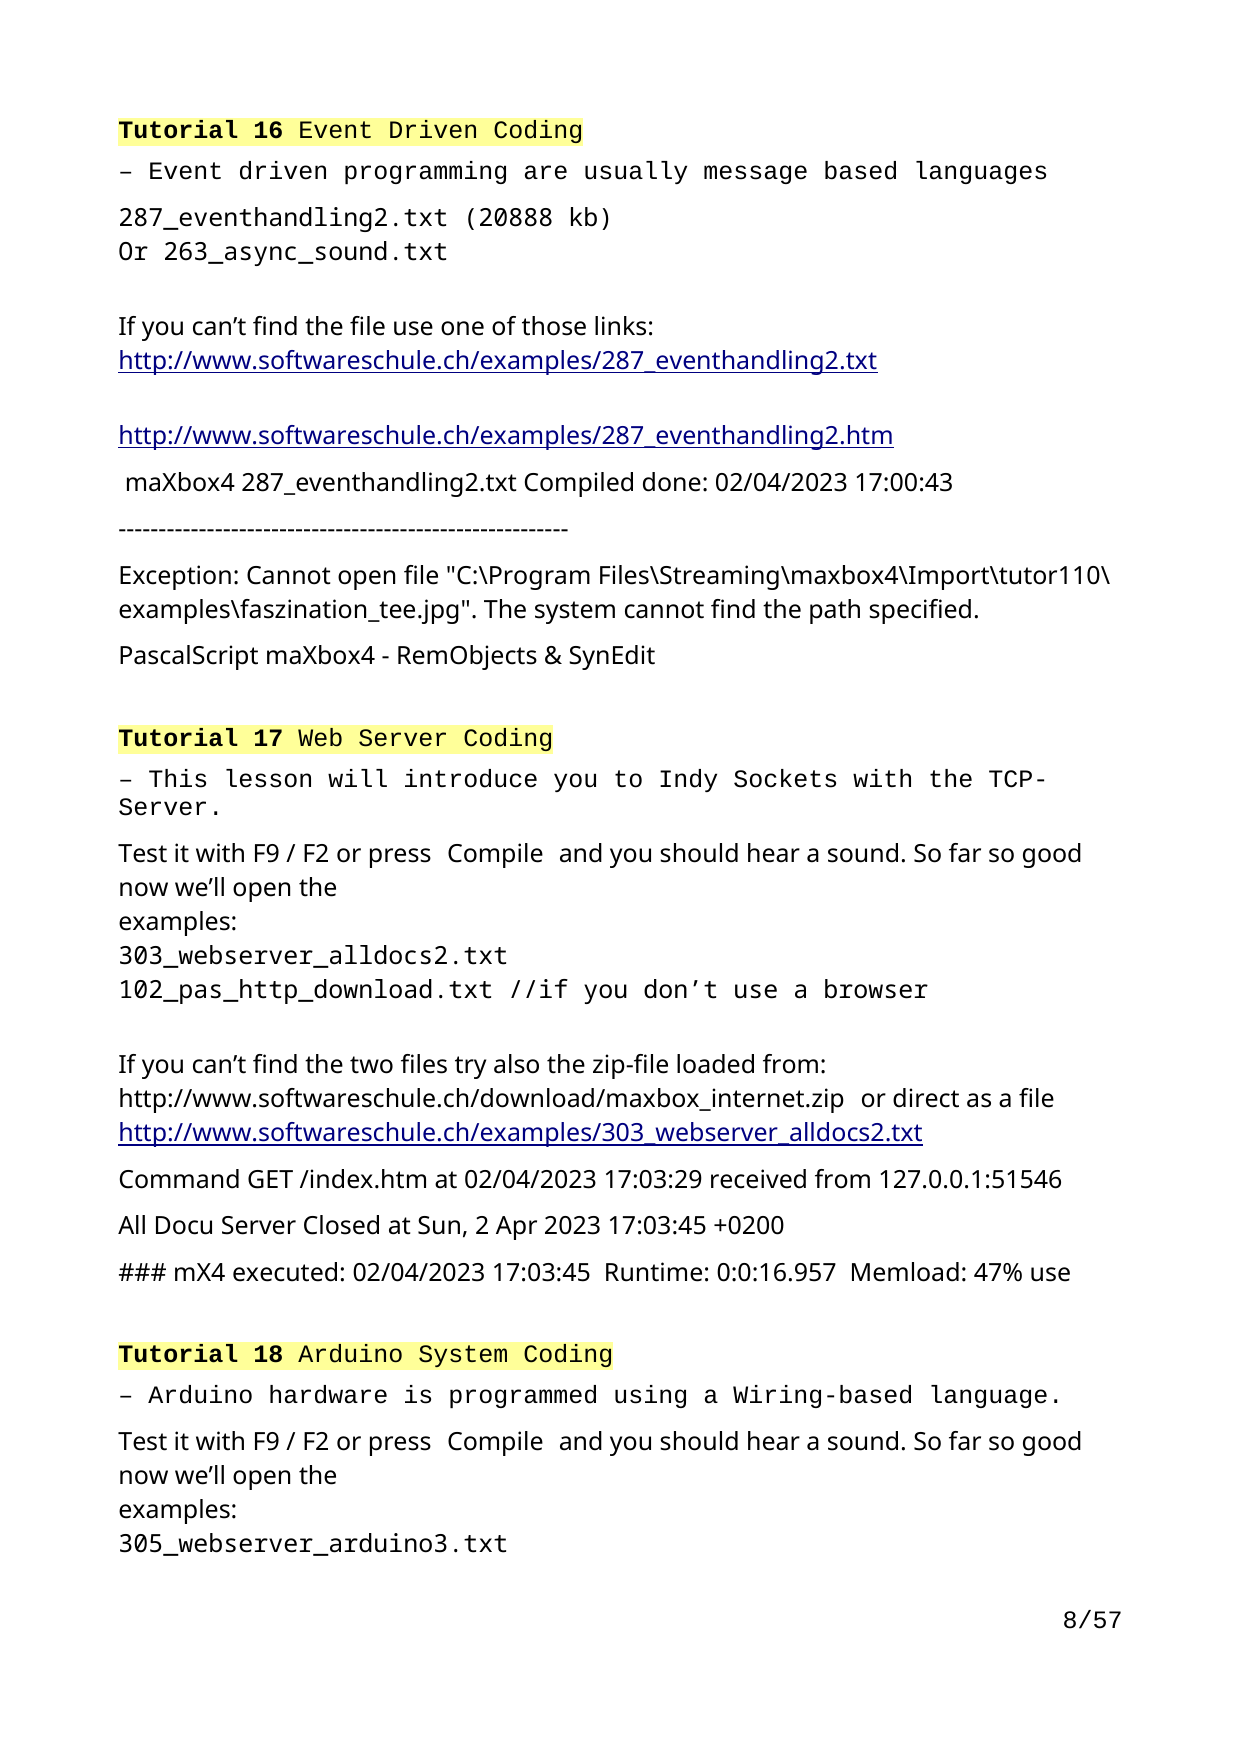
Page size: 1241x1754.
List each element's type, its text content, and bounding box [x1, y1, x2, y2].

text PascalScript maXbox4 - RemObjects & SynEdit [118, 638, 1122, 672]
text ### mX4 executed: 02/04/2023 17:03:45 Runtime: 0:0:16.957 Memload: 47% use [118, 1254, 1122, 1289]
text If you can’t find the file use one of those links: http://www.softwareschule.ch/examples/287_eventhandling2.txt [118, 280, 1122, 377]
text Test it with F9 / F2 or press Compile and you should hear a sound. So far so good now we’ll open the examples: 305_webserver_arduino3.txt [118, 1424, 1122, 1560]
text Exception: Cannot open file "C:\Program Files\Streaming\maxbox4\Import\tutor110\examples\faszination_tee.jpg". The system cannot find the path specified. [118, 557, 1122, 626]
text maXbox4 287_eventhandling2.txt Compiled done: 02/04/2023 17:00:43 [118, 464, 1122, 498]
text 287_eventhandling2.txt (20888 kb) Or 263_async_sound.txt [118, 200, 1122, 268]
text Tutorial 16 Event Driven Coding [118, 118, 1122, 146]
text -------------------------------------------------------- [118, 511, 1122, 545]
text If you can’t find the two files try also the zip-file loaded from: http://www.softwareschule.ch/download/maxbox_internet.zip or direct as a file http://www.softwareschule.ch/examples/303_webserver_alldocs2.txt [118, 1018, 1122, 1149]
text Tutorial 17 Web Server Coding [118, 725, 1122, 754]
text – Arduino hardware is programmed using a Wiring-based language. [118, 1383, 1122, 1411]
text http://www.softwareschule.ch/examples/287_eventhandling2.htm [118, 389, 1122, 452]
text All Docu Server Closed at Sun, 2 Apr 2023 17:03:45 +0200 [118, 1208, 1122, 1242]
text Tutorial 18 Arduino System Coding [118, 1342, 1122, 1370]
text – Event driven programming are usually message based languages [118, 159, 1122, 187]
text – This lesson will introduce you to Indy Sockets with the TCP-Server. [118, 766, 1122, 823]
text Test it with F9 / F2 or press Compile and you should hear a sound. So far so good now we’ll open the examples: 303_webserver_alldocs2.txt 102_pas_http_download.txt //if you don’t use a browser [118, 835, 1122, 1006]
text Command GET /index.htm at 02/04/2023 17:03:29 received from 127.0.0.1:51546 [118, 1161, 1122, 1196]
